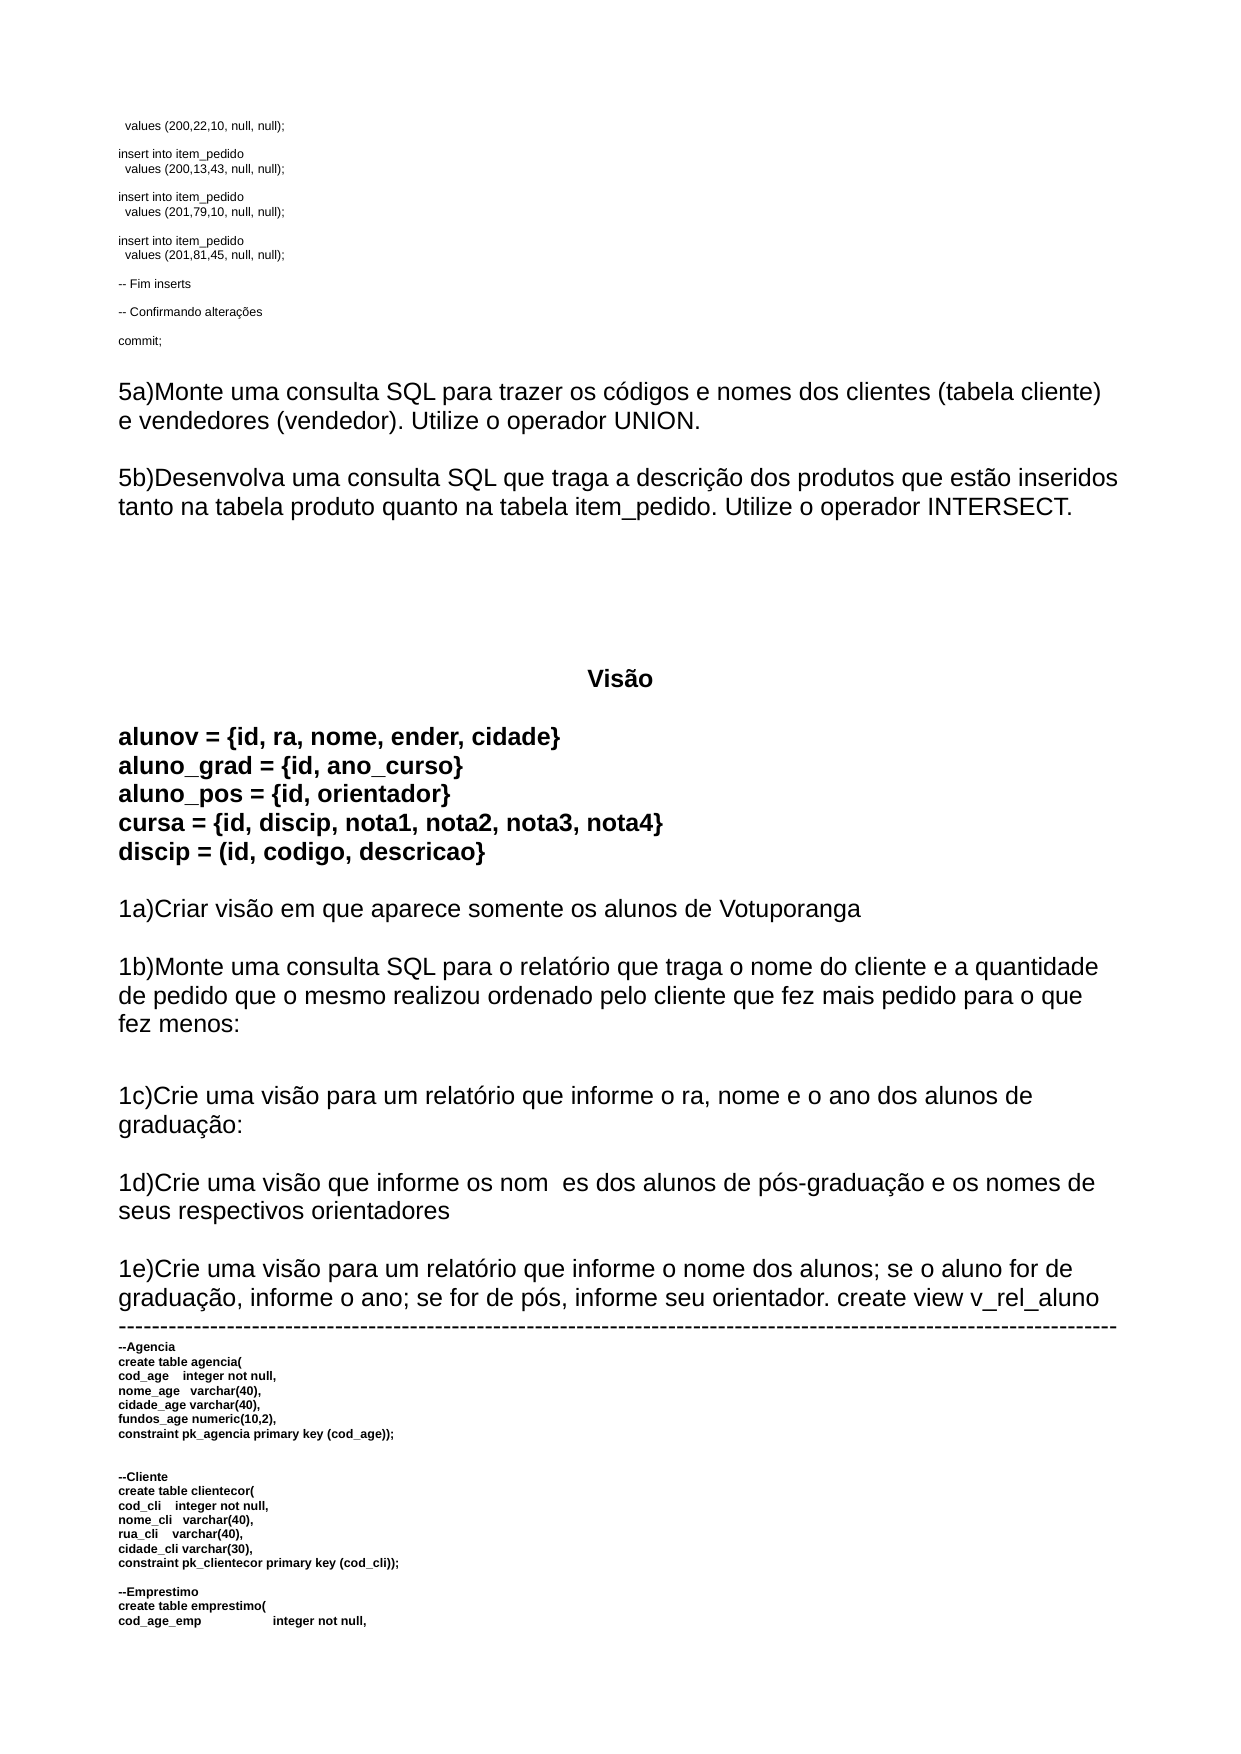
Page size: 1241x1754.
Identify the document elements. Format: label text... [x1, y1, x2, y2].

text insert into item_pedido [118, 190, 1122, 204]
text --Agencia [118, 1340, 1122, 1354]
text cod_age_emp integer not null, [118, 1613, 1122, 1627]
text aluno_grad = {id, ano_curso} [118, 751, 1122, 779]
text commit; [118, 334, 1122, 348]
text -- Confirmando alterações [118, 305, 1122, 319]
text cursa = {id, discip, nota1, nota2, nota3, nota4} [118, 808, 1122, 837]
text 1d)Crie uma visão que informe os nom es dos alunos de pós-graduação e os nomes de seus respectivos orientadores [118, 1167, 1122, 1225]
text cod_age integer not null, [118, 1369, 1122, 1383]
text --Emprestimo [118, 1584, 1122, 1599]
text values (201,79,10, null, null); [118, 204, 1122, 219]
text 5b)Desenvolva uma consulta SQL que traga a descrição dos produtos que estão inseridos tanto na tabela produto quanto na tabela item_pedido. Utilize o operador INTERSECT. [118, 463, 1122, 521]
text cod_cli integer not null, [118, 1498, 1122, 1512]
text nome_cli varchar(40), [118, 1512, 1122, 1527]
text constraint pk_clientecor primary key (cod_cli)); [118, 1556, 1122, 1570]
text values (200,13,43, null, null); [118, 161, 1122, 176]
text -- Fim inserts [118, 276, 1122, 291]
text 1a)Criar visão em que aparece somente os alunos de Votuporanga [118, 894, 1122, 923]
text cidade_age varchar(40), [118, 1397, 1122, 1412]
text Visão [118, 664, 1122, 693]
text alunov = {id, ra, nome, ender, cidade} [118, 722, 1122, 751]
text aluno_pos = {id, orientador} [118, 779, 1122, 808]
text values (201,81,45, null, null); [118, 247, 1122, 262]
text nome_age varchar(40), [118, 1383, 1122, 1397]
text create table emprestimo( [118, 1599, 1122, 1613]
text 1e)Crie uma visão para um relatório que informe o nome dos alunos; se o aluno for de graduação, informe o ano; se for de pós, informe seu orientador. create view v_rel_aluno [118, 1254, 1122, 1311]
text 1c)Crie uma visão para um relatório que informe o ra, nome e o ano dos alunos de graduação: [118, 1081, 1122, 1139]
text fundos_age numeric(10,2), [118, 1412, 1122, 1426]
text create table clientecor( [118, 1484, 1122, 1498]
text cidade_cli varchar(30), [118, 1541, 1122, 1556]
text insert into item_pedido [118, 147, 1122, 161]
text rua_cli varchar(40), [118, 1527, 1122, 1541]
text create table agencia( [118, 1354, 1122, 1369]
text --Cliente [118, 1469, 1122, 1484]
text 1b)Monte uma consulta SQL para o relatório que traga o nome do cliente e a quantidade de pedido que o mesmo realizou ordenado pelo cliente que fez mais pedido para o que fez menos: [118, 952, 1122, 1038]
text insert into item_pedido [118, 233, 1122, 247]
text discip = (id, codigo, descricao} [118, 837, 1122, 866]
text ------------------------------------------------------------------------------------------------------------------------ [118, 1311, 1122, 1340]
text 5a)Monte uma consulta SQL para trazer os códigos e nomes dos clientes (tabela cliente) e vendedores (vendedor). Utilize o operador UNION. [118, 377, 1122, 434]
text values (200,22,10, null, null); [118, 118, 1122, 132]
text constraint pk_agencia primary key (cod_age)); [118, 1426, 1122, 1441]
